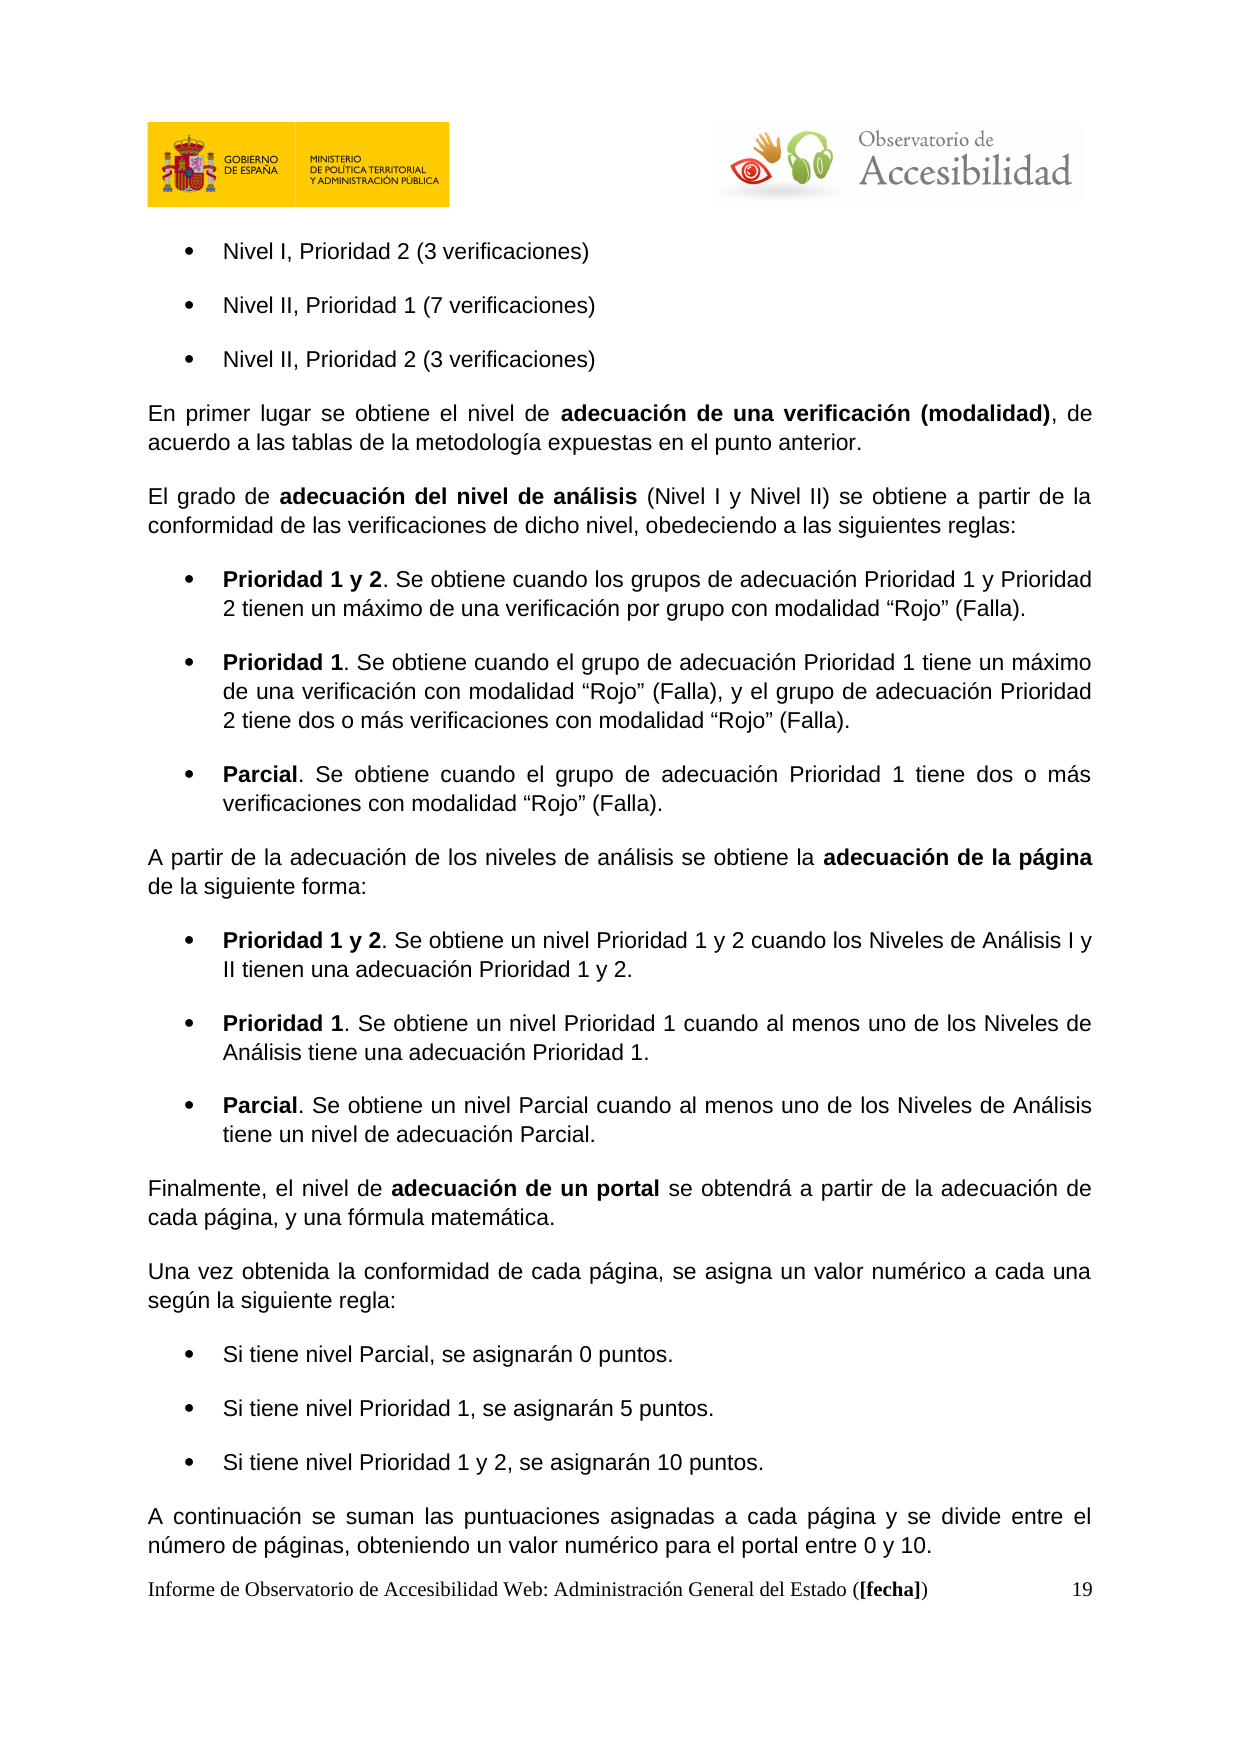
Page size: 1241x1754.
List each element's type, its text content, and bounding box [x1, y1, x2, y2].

list Prioridad 1. Se obtiene un nivel Prioridad 1 cuando al menos uno de los Niveles de Análisis tiene una adecuación Prioridad 1. [185, 1009, 1092, 1065]
text A continuación se suman las puntuaciones asignadas a cada página y se divide entre el número de páginas, obteniendo un valor numérico para el portal entre 0 y 10. [148, 1503, 1092, 1558]
list Prioridad 1 y 2. Se obtiene un nivel Prioridad 1 y 2 cuando los Niveles de Análisis I y II tienen una adecuación Prioridad 1 y 2. [185, 927, 1092, 982]
list Si tiene nivel Parcial, se asignarán 0 puntos. [185, 1341, 1092, 1367]
list Parcial. Se obtiene un nivel Parcial cuando al menos uno de los Niveles de Análisis tiene un nivel de adecuación Parcial. [185, 1092, 1092, 1148]
list Nivel II, Prioridad 2 (3 verificaciones) [185, 346, 1092, 372]
text En primer lugar se obtiene el nivel de adecuación de una verificación (modalidad), de acuerdo a las tablas de la metodología expuestas en el punto anterior. [148, 400, 1092, 455]
text A partir de la adecuación de los niveles de análisis se obtiene la adecuación de la página de la siguiente forma: [148, 844, 1092, 899]
list Parcial. Se obtiene cuando el grupo de adecuación Prioridad 1 tiene dos o más verificaciones con modalidad “Rojo” (Falla). [185, 761, 1092, 816]
list Si tiene nivel Prioridad 1, se asignarán 5 puntos. [185, 1395, 1092, 1421]
text El grado de adecuación del nivel de análisis (Nivel I y Nivel II) se obtiene a partir de la conformidad de las verificaciones de dicho nivel, obedeciendo a las siguientes reglas: [148, 483, 1092, 538]
picture [710, 122, 1086, 205]
text Finalmente, el nivel de adecuación de un portal se obtendrá a partir de la adecuación de cada página, y una fórmula matemática. [148, 1175, 1092, 1231]
list Si tiene nivel Prioridad 1 y 2, se asignarán 10 puntos. [185, 1449, 1092, 1475]
list Prioridad 1. Se obtiene cuando el grupo de adecuación Prioridad 1 tiene un máximo de una verificación con modalidad “Rojo” (Falla), y el grupo de adecuación Prioridad 2 tiene dos o más verificaciones con modalidad “Rojo” (Falla). [185, 649, 1092, 733]
list Prioridad 1 y 2. Se obtiene cuando los grupos de adecuación Prioridad 1 y Prioridad 2 tienen un máximo de una verificación por grupo con modalidad “Rojo” (Falla). [185, 566, 1092, 621]
list Nivel I, Prioridad 2 (3 verificaciones) [185, 238, 1092, 264]
text Una vez obtenida la conformidad de cada página, se asigna un valor numérico a cada una según la siguiente regla: [148, 1258, 1092, 1313]
picture [147, 122, 450, 207]
list Nivel II, Prioridad 1 (7 verificaciones) [185, 292, 1092, 318]
